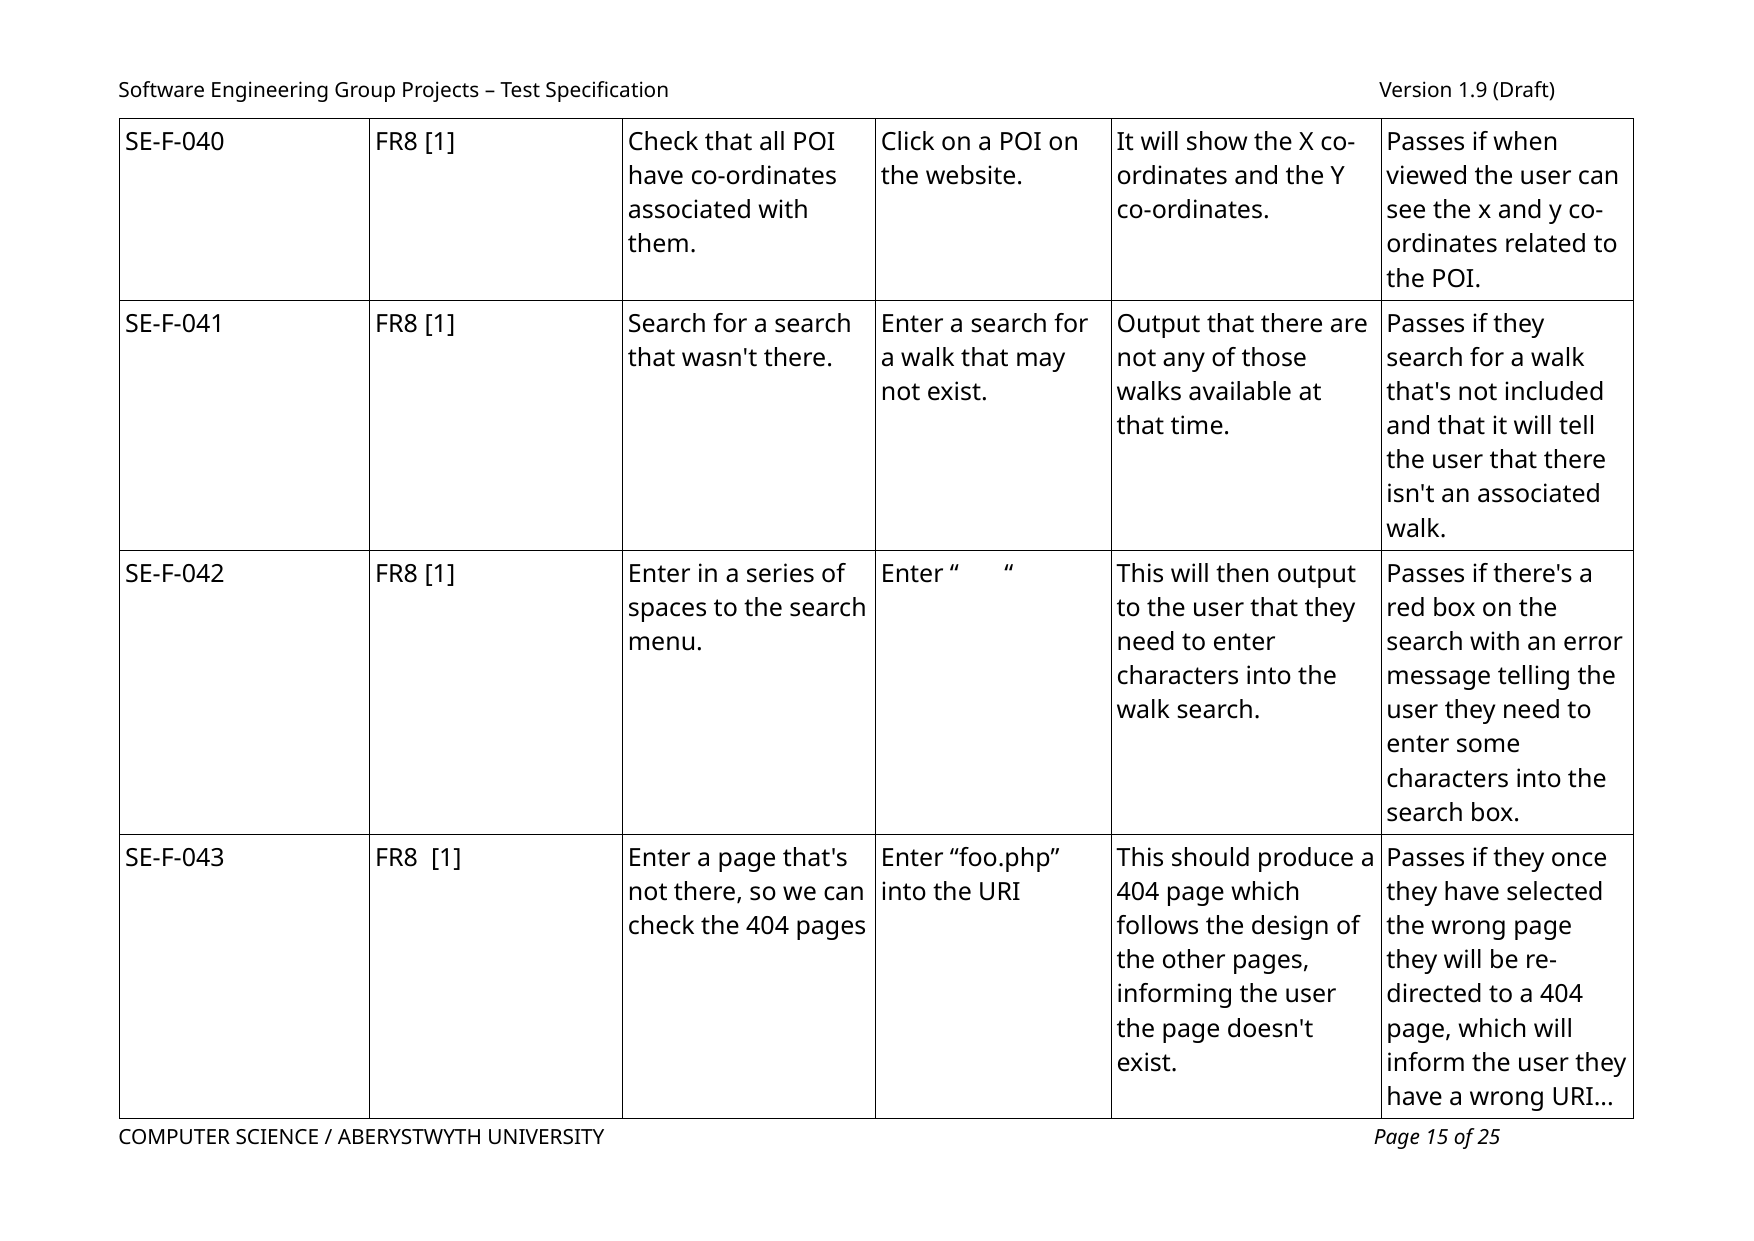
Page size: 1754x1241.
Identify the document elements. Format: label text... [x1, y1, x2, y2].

table_cell This should produce a 404 page which follows the design of the other pages, informing the user the page doesn't exist. [1112, 835, 1381, 1118]
table_cell It will show the X co-ordinates and the Y co-ordinates. [1112, 119, 1381, 300]
table_cell Enter “foo.php” into the URI [876, 835, 1111, 1118]
table_cell Passes if they search for a walk that's not included and that it will tell the user that there isn't an associated walk. [1382, 301, 1633, 550]
table_cell FR8 [1] [370, 301, 622, 550]
table_cell Enter a search for a walk that may not exist. [876, 301, 1111, 550]
table_cell SE-F-041 [120, 301, 369, 550]
table_cell Check that all POI have co-ordinates associated with them. [623, 119, 875, 300]
table_cell Enter “ “ [876, 551, 1111, 834]
table_cell Passes if there's a red box on the search with an error message telling the user they need to enter some characters into the search box. [1382, 551, 1633, 834]
table_cell Enter in a series of spaces to the search menu. [623, 551, 875, 834]
table_cell SE-F-040 [120, 119, 369, 300]
table_cell Enter a page that's not there, so we can check the 404 pages [623, 835, 875, 1118]
table_cell Click on a POI on the website. [876, 119, 1111, 300]
table_cell FR8 [1] [370, 551, 622, 834]
table_cell Search for a search that wasn't there. [623, 301, 875, 550]
table_cell FR8 [1] [370, 835, 622, 1118]
table_cell Passes if they once they have selected the wrong page they will be re-directed to a 404 page, which will inform the user they have a wrong URI... [1382, 835, 1633, 1118]
table_cell SE-F-042 [120, 551, 369, 834]
table_cell FR8 [1] [370, 119, 622, 300]
table_cell Output that there are not any of those walks available at that time. [1112, 301, 1381, 550]
table_cell SE-F-043 [120, 835, 369, 1118]
table_cell Passes if when viewed the user can see the x and y co-ordinates related to the POI. [1382, 119, 1633, 300]
table_cell This will then output to the user that they need to enter characters into the walk search. [1112, 551, 1381, 834]
